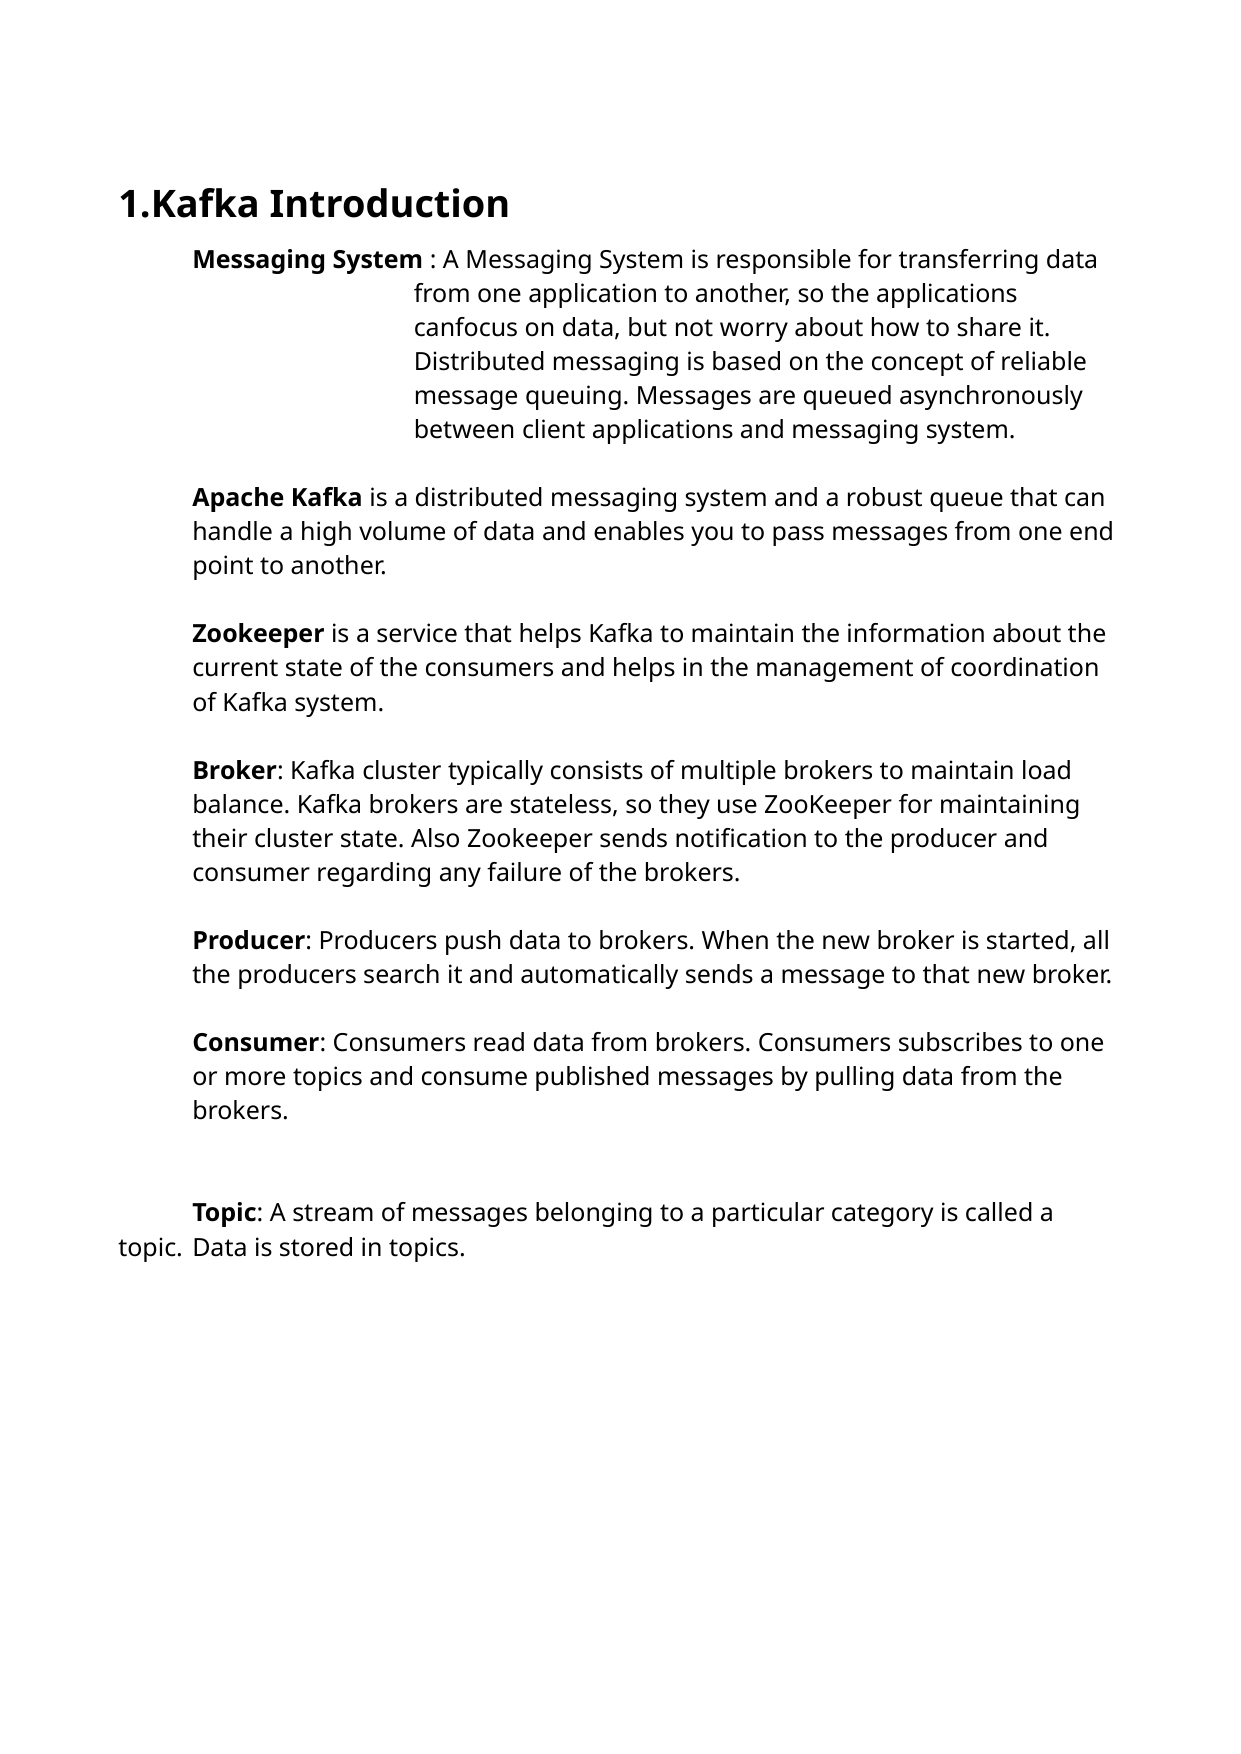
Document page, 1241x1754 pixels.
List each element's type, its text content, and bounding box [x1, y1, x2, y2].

text Broker: Kafka cluster typically consists of multiple brokers to maintain load balance. Kafka brokers are stateless, so they use ZooKeeper for maintaining their cluster state. Also Zookeeper sends notification to the producer and consumer regarding any failure of the brokers. [118, 752, 1122, 888]
text Distributed messaging is based on the concept of reliable message queuing. Messages are queued asynchronously between client applications and messaging system. [118, 343, 1122, 446]
text Topic: A stream of messages belonging to a particular category is called a topic. Data is stored in topics. [118, 1195, 1122, 1263]
text Consumer: Consumers read data from brokers. Consumers subscribes to one or more topics and consume published messages by pulling data from the brokers. [118, 1025, 1122, 1127]
text Zookeeper is a service that helps Kafka to maintain the information about the current state of the consumers and helps in the management of coordination of Kafka system. [118, 616, 1122, 718]
text Apache Kafka is a distributed messaging system and a robust queue that can handle a high volume of data and enables you to pass messages from one end point to another. [118, 480, 1122, 582]
text Messaging System : A Messaging System is responsible for transferring data from one application to another, so the applications canfocus on data, but not worry about how to share it. [118, 241, 1122, 343]
text Producer: Producers push data to brokers. When the new broker is started, all the producers search it and automatically sends a message to that new broker. [118, 923, 1122, 991]
subtitle 1.Kafka Introduction [118, 177, 1122, 229]
